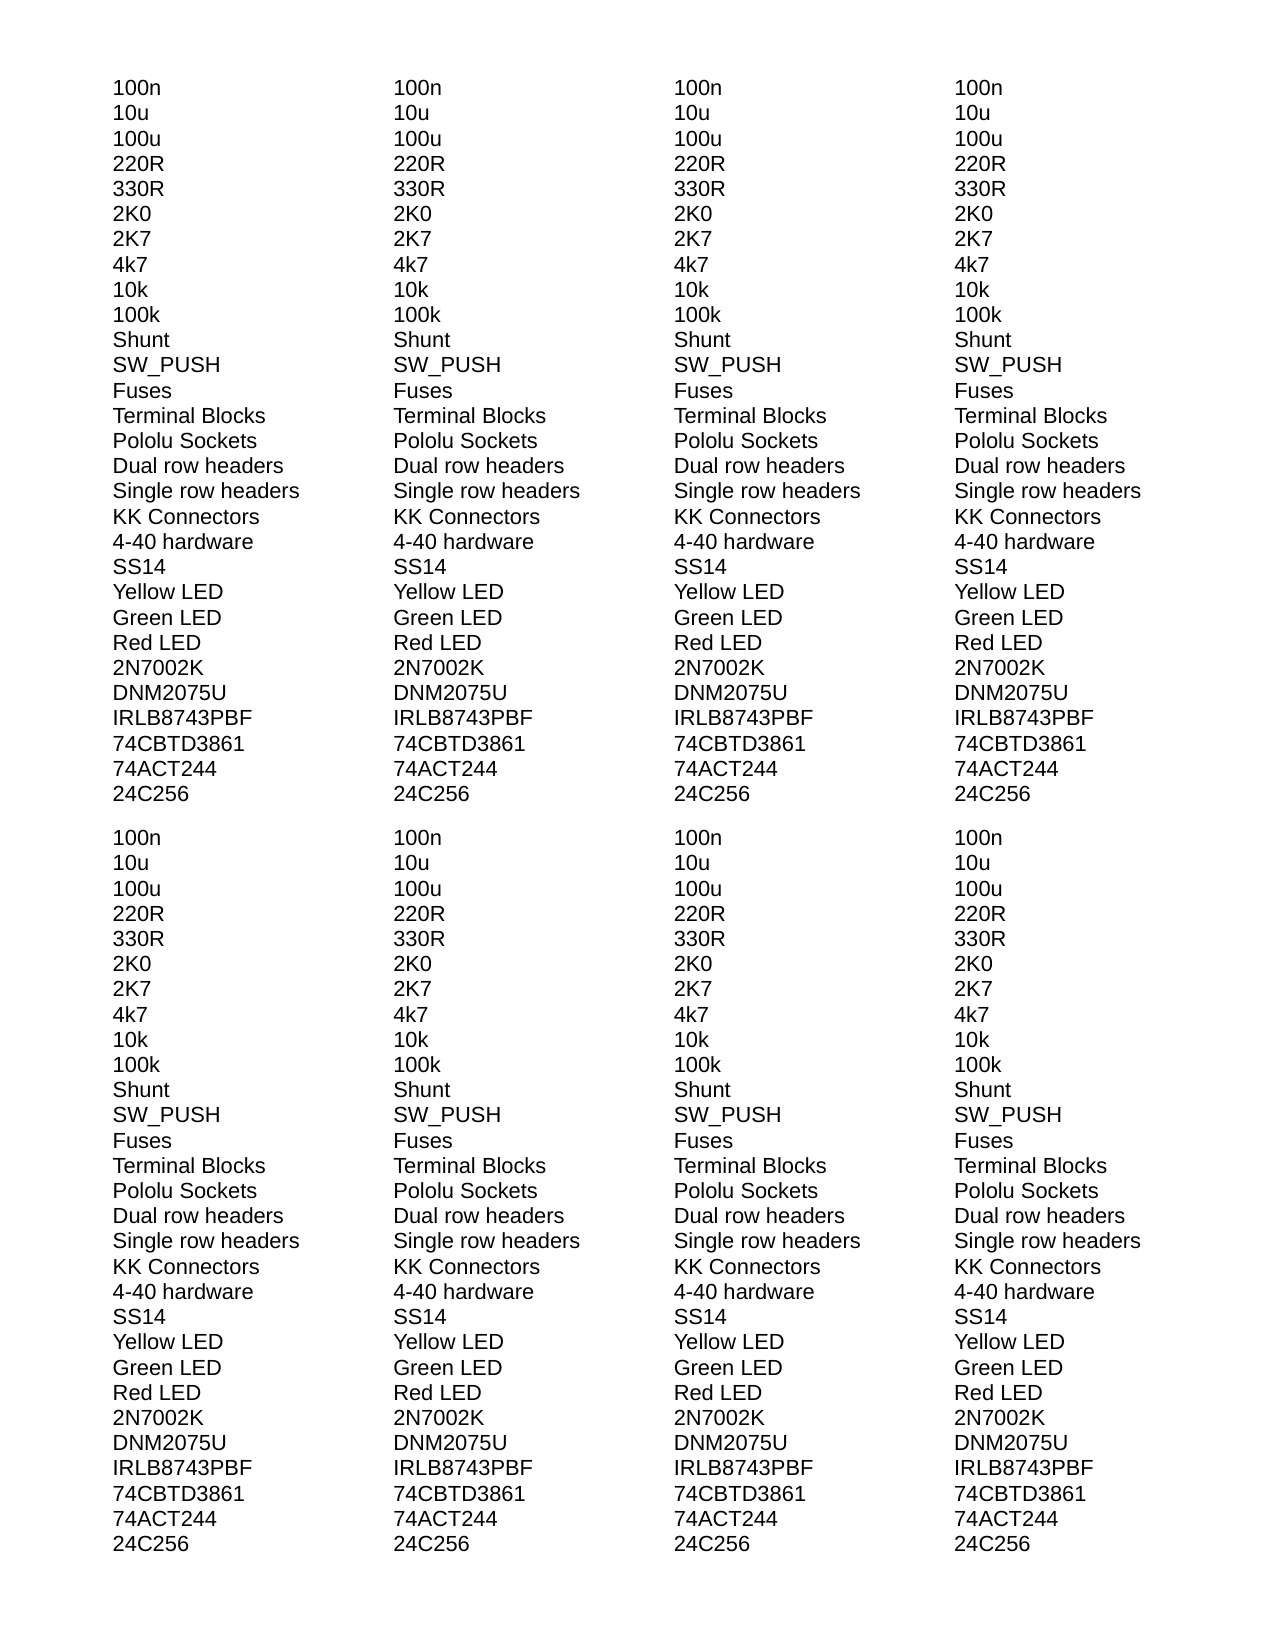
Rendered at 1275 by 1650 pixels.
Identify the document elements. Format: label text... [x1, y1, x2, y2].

text 74ACT244 [393, 756, 636, 781]
text 74ACT244 [954, 1506, 1197, 1531]
text SS14 [673, 554, 917, 579]
text SW_PUSH [954, 1102, 1197, 1127]
text 4k7 [673, 251, 917, 277]
text Fuses [673, 377, 917, 403]
text Pololu Sockets [954, 428, 1197, 453]
text Terminal Blocks [673, 1153, 916, 1178]
text 4-40 hardware [112, 529, 356, 554]
text Red LED [112, 629, 356, 655]
text 10u [393, 850, 636, 875]
text 10k [393, 1027, 636, 1052]
text 2K0 [954, 951, 1197, 976]
text 100u [112, 125, 356, 151]
text Yellow LED [954, 579, 1197, 604]
text 330R [673, 176, 917, 201]
text Fuses [954, 377, 1197, 403]
text Shunt [954, 1077, 1197, 1102]
text Red LED [393, 1379, 636, 1405]
text 74ACT244 [112, 1506, 356, 1531]
text 330R [673, 926, 916, 951]
text 10k [954, 277, 1197, 302]
text 2K0 [112, 951, 356, 976]
text Green LED [393, 604, 636, 629]
text 2K0 [393, 951, 636, 976]
text 220R [393, 151, 636, 176]
text Yellow LED [673, 1329, 916, 1354]
text Red LED [673, 629, 917, 655]
text 2K0 [112, 201, 356, 226]
text Red LED [393, 629, 636, 655]
text IRLB8743PBF [673, 1455, 916, 1480]
text IRLB8743PBF [393, 705, 636, 730]
text IRLB8743PBF [393, 1455, 636, 1480]
text 4-40 hardware [673, 529, 917, 554]
text 100k [112, 302, 356, 327]
text 2N7002K [393, 1405, 636, 1430]
text Fuses [673, 1127, 916, 1153]
text 4-40 hardware [393, 1279, 636, 1304]
text 24C256 [112, 1531, 356, 1556]
text Pololu Sockets [673, 428, 917, 453]
text 220R [112, 151, 356, 176]
text Single row headers [673, 1228, 916, 1253]
text Pololu Sockets [954, 1178, 1197, 1203]
text 100k [112, 1052, 356, 1077]
text 100u [673, 875, 916, 901]
text 4k7 [112, 251, 356, 277]
text Shunt [393, 327, 636, 352]
text 220R [954, 151, 1197, 176]
text 220R [954, 901, 1197, 926]
text Pololu Sockets [112, 1178, 356, 1203]
text 100n [673, 825, 916, 850]
text 10k [673, 1027, 916, 1052]
text Dual row headers [673, 453, 917, 478]
text SW_PUSH [673, 1102, 916, 1127]
text SS14 [393, 554, 636, 579]
text DNM2075U [673, 1430, 916, 1455]
text 4k7 [393, 1001, 636, 1027]
text 100n [112, 825, 356, 850]
text KK Connectors [954, 503, 1197, 529]
text Single row headers [673, 478, 917, 503]
text Yellow LED [393, 1329, 636, 1354]
text SW_PUSH [673, 352, 917, 377]
text SS14 [673, 1304, 916, 1329]
text Yellow LED [393, 579, 636, 604]
text KK Connectors [112, 503, 356, 529]
text 10u [954, 850, 1197, 875]
text 2N7002K [393, 655, 636, 680]
text Terminal Blocks [954, 1153, 1197, 1178]
text 74CBTD3861 [954, 1480, 1197, 1506]
text Yellow LED [673, 579, 917, 604]
text 330R [112, 176, 356, 201]
text Green LED [954, 1354, 1197, 1379]
text Yellow LED [112, 1329, 356, 1354]
text 2N7002K [112, 655, 356, 680]
text 100n [393, 825, 636, 850]
text IRLB8743PBF [673, 705, 917, 730]
text 2N7002K [954, 1405, 1197, 1430]
text 4-40 hardware [393, 529, 636, 554]
text 74CBTD3861 [954, 730, 1197, 756]
text 4-40 hardware [112, 1279, 356, 1304]
text Dual row headers [393, 453, 636, 478]
text 100n [954, 825, 1197, 850]
text 24C256 [112, 781, 356, 806]
text 220R [673, 151, 917, 176]
text 10k [954, 1027, 1197, 1052]
text KK Connectors [673, 1253, 916, 1279]
text Fuses [112, 1127, 356, 1153]
text SS14 [393, 1304, 636, 1329]
text Pololu Sockets [112, 428, 356, 453]
text 10u [673, 850, 916, 875]
text Dual row headers [112, 1203, 356, 1228]
text Green LED [393, 1354, 636, 1379]
text Single row headers [112, 1228, 356, 1253]
text 74ACT244 [673, 1506, 916, 1531]
text Fuses [954, 1127, 1197, 1153]
text 4-40 hardware [673, 1279, 916, 1304]
text DNM2075U [393, 680, 636, 705]
text 10u [393, 100, 636, 125]
text Fuses [112, 377, 356, 403]
text 330R [393, 176, 636, 201]
text 74CBTD3861 [673, 1480, 916, 1506]
text Red LED [112, 1379, 356, 1405]
text 330R [393, 926, 636, 951]
text 2K0 [673, 201, 917, 226]
text Shunt [673, 327, 917, 352]
text 10k [393, 277, 636, 302]
text 74CBTD3861 [112, 730, 356, 756]
text Shunt [112, 327, 356, 352]
text 100k [673, 302, 917, 327]
text KK Connectors [954, 1253, 1197, 1279]
text Single row headers [954, 478, 1197, 503]
text Pololu Sockets [393, 1178, 636, 1203]
text Shunt [393, 1077, 636, 1102]
text SS14 [112, 1304, 356, 1329]
text 100k [393, 1052, 636, 1077]
text 74ACT244 [112, 756, 356, 781]
text 2K7 [954, 226, 1197, 251]
text 24C256 [393, 781, 636, 806]
text IRLB8743PBF [112, 1455, 356, 1480]
text SS14 [954, 1304, 1197, 1329]
text Green LED [673, 1354, 916, 1379]
text 2K7 [673, 976, 916, 1001]
text 2K7 [393, 226, 636, 251]
text Shunt [673, 1077, 916, 1102]
text DNM2075U [954, 680, 1197, 705]
text Single row headers [954, 1228, 1197, 1253]
text DNM2075U [112, 680, 356, 705]
text 74ACT244 [673, 756, 917, 781]
text SW_PUSH [954, 352, 1197, 377]
text 2K7 [393, 976, 636, 1001]
text Single row headers [393, 1228, 636, 1253]
text Terminal Blocks [954, 403, 1197, 428]
text Green LED [112, 604, 356, 629]
text 4k7 [954, 1001, 1197, 1027]
text 330R [112, 926, 356, 951]
text Green LED [673, 604, 917, 629]
text 2N7002K [673, 655, 917, 680]
text SW_PUSH [112, 1102, 356, 1127]
text DNM2075U [393, 1430, 636, 1455]
text 2N7002K [112, 1405, 356, 1430]
text 100u [954, 875, 1197, 901]
text 100u [393, 125, 636, 151]
text SW_PUSH [393, 1102, 636, 1127]
text 100n [393, 75, 636, 100]
text Red LED [954, 1379, 1197, 1405]
text 10u [673, 100, 917, 125]
text Single row headers [393, 478, 636, 503]
text Green LED [954, 604, 1197, 629]
text 100n [673, 75, 917, 100]
text 220R [673, 901, 916, 926]
text 100u [673, 125, 917, 151]
text 100u [393, 875, 636, 901]
text KK Connectors [393, 503, 636, 529]
text Pololu Sockets [673, 1178, 916, 1203]
text 74CBTD3861 [393, 730, 636, 756]
text 74CBTD3861 [112, 1480, 356, 1506]
text 2K0 [393, 201, 636, 226]
text Fuses [393, 377, 636, 403]
text 74ACT244 [954, 756, 1197, 781]
text 74CBTD3861 [673, 730, 917, 756]
text DNM2075U [673, 680, 917, 705]
text 24C256 [954, 781, 1197, 806]
text IRLB8743PBF [112, 705, 356, 730]
text 10k [112, 1027, 356, 1052]
text Yellow LED [954, 1329, 1197, 1354]
text 10k [112, 277, 356, 302]
text 74ACT244 [393, 1506, 636, 1531]
text 4k7 [112, 1001, 356, 1027]
text Dual row headers [673, 1203, 916, 1228]
text Dual row headers [393, 1203, 636, 1228]
text 24C256 [673, 1531, 916, 1556]
text 330R [954, 926, 1197, 951]
text Yellow LED [112, 579, 356, 604]
text Dual row headers [954, 1203, 1197, 1228]
text 2K7 [112, 976, 356, 1001]
text Pololu Sockets [393, 428, 636, 453]
text Terminal Blocks [393, 403, 636, 428]
text KK Connectors [393, 1253, 636, 1279]
text 2K7 [112, 226, 356, 251]
text Single row headers [112, 478, 356, 503]
text 2K7 [673, 226, 917, 251]
text 4-40 hardware [954, 1279, 1197, 1304]
text IRLB8743PBF [954, 705, 1197, 730]
text Red LED [954, 629, 1197, 655]
text 4k7 [393, 251, 636, 277]
text DNM2075U [112, 1430, 356, 1455]
text Dual row headers [112, 453, 356, 478]
text Fuses [393, 1127, 636, 1153]
text 24C256 [393, 1531, 636, 1556]
text SS14 [112, 554, 356, 579]
text SS14 [954, 554, 1197, 579]
text Dual row headers [954, 453, 1197, 478]
text 100k [393, 302, 636, 327]
text 24C256 [954, 1531, 1197, 1556]
text 24C256 [673, 781, 917, 806]
text Shunt [112, 1077, 356, 1102]
text 2N7002K [673, 1405, 916, 1430]
text 10u [954, 100, 1197, 125]
text Terminal Blocks [112, 1153, 356, 1178]
text Green LED [112, 1354, 356, 1379]
text 10u [112, 100, 356, 125]
text 220R [112, 901, 356, 926]
text Shunt [954, 327, 1197, 352]
text KK Connectors [112, 1253, 356, 1279]
text 2K0 [954, 201, 1197, 226]
text SW_PUSH [393, 352, 636, 377]
text 100u [112, 875, 356, 901]
text 100k [954, 302, 1197, 327]
text 330R [954, 176, 1197, 201]
text SW_PUSH [112, 352, 356, 377]
text DNM2075U [954, 1430, 1197, 1455]
text IRLB8743PBF [954, 1455, 1197, 1480]
text 100n [954, 75, 1197, 100]
text Terminal Blocks [393, 1153, 636, 1178]
text 4-40 hardware [954, 529, 1197, 554]
text 2N7002K [954, 655, 1197, 680]
text 10k [673, 277, 917, 302]
text 100u [954, 125, 1197, 151]
text Red LED [673, 1379, 916, 1405]
text 74CBTD3861 [393, 1480, 636, 1506]
text 4k7 [673, 1001, 916, 1027]
text 10u [112, 850, 356, 875]
text 2K0 [673, 951, 916, 976]
text 100k [954, 1052, 1197, 1077]
text 220R [393, 901, 636, 926]
text 4k7 [954, 251, 1197, 277]
text KK Connectors [673, 503, 917, 529]
text Terminal Blocks [112, 403, 356, 428]
text 100k [673, 1052, 916, 1077]
text Terminal Blocks [673, 403, 917, 428]
text 2K7 [954, 976, 1197, 1001]
text 100n [112, 75, 356, 100]
